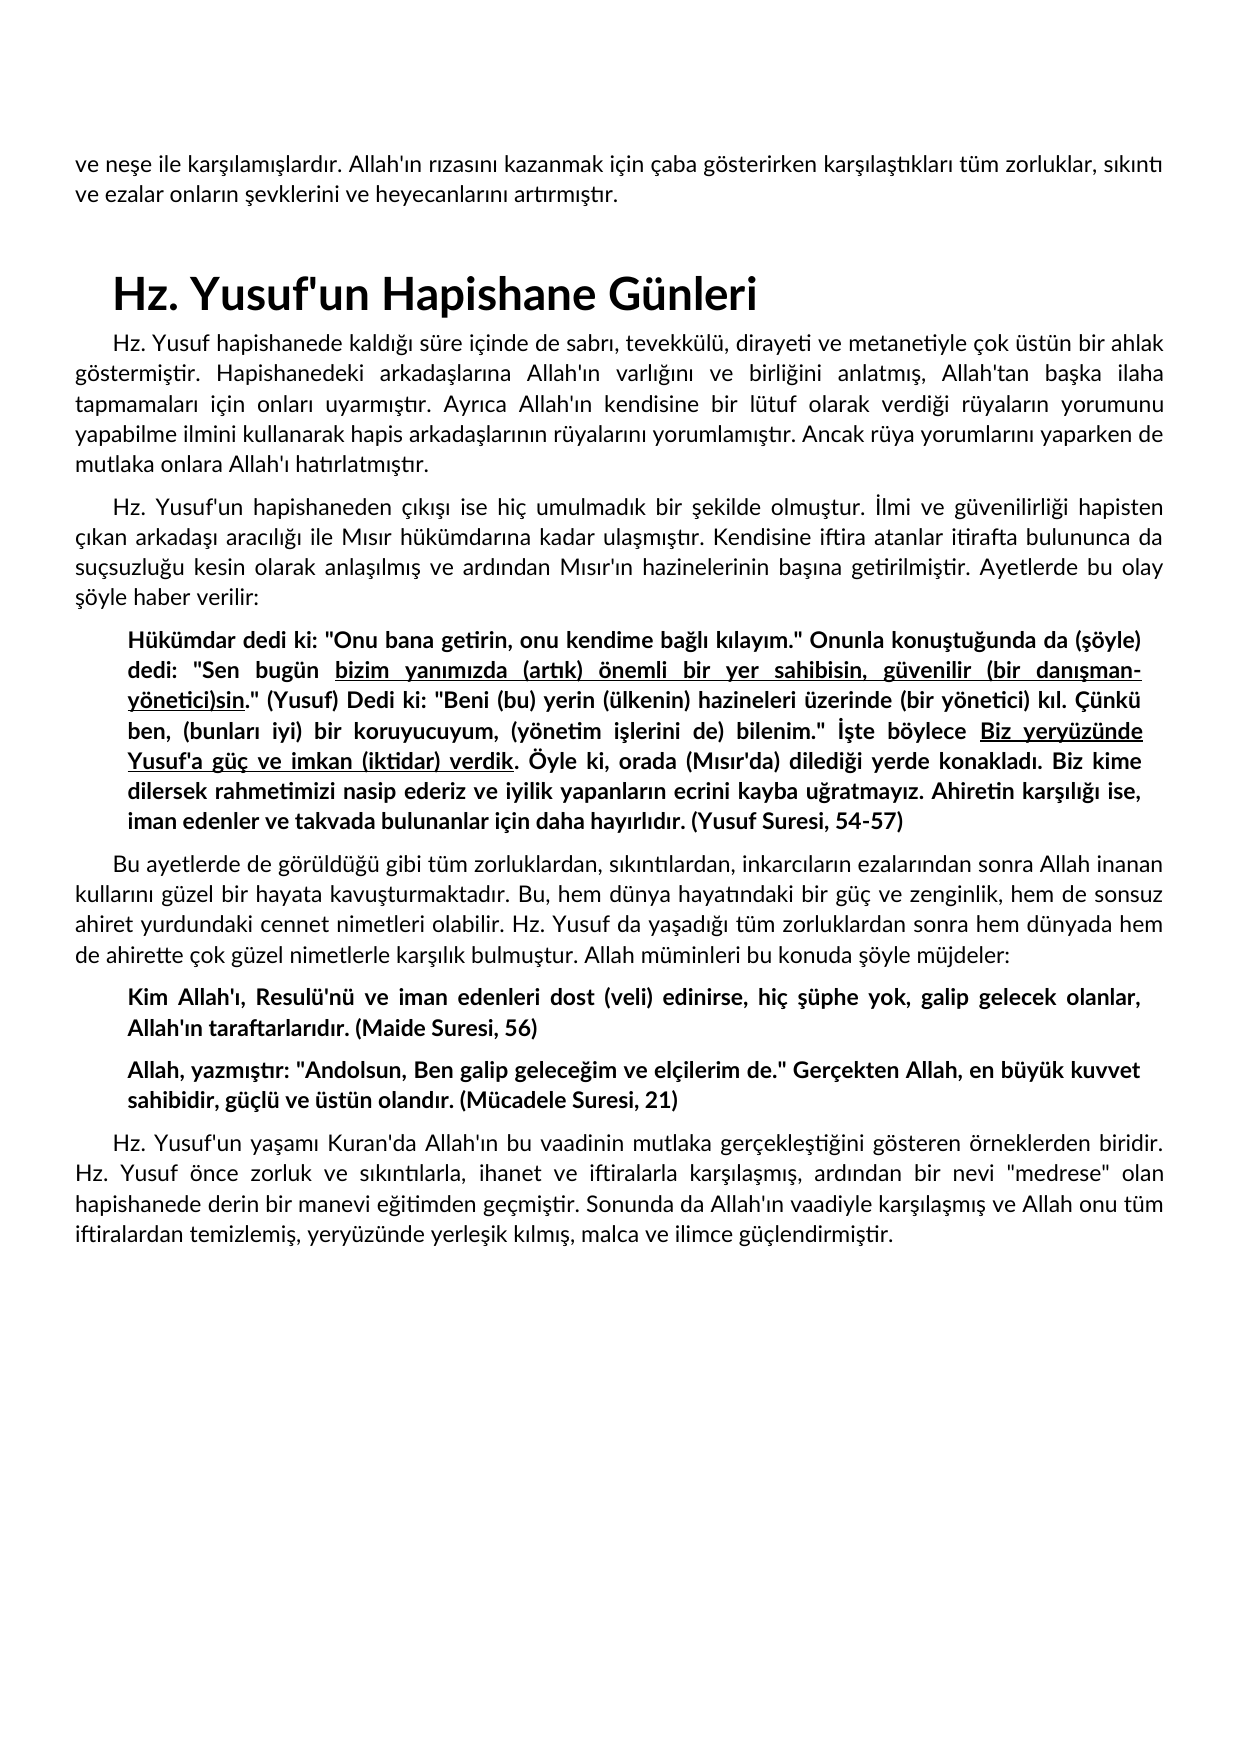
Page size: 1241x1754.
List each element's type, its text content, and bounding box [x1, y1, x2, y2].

text Hükümdar dedi ki: "Onu bana getirin, onu kendime bağlı kılayım." Onunla konuştuğunda da (şöyle) dedi: "Sen bugün bizim yanımızda (artık) önemli bir yer sahibisin, güvenilir (bir danışman-yönetici)sin." (Yusuf) Dedi ki: "Beni (bu) yerin (ülkenin) hazineleri üzerinde (bir yönetici) kıl. Çünkü ben, (bunları iyi) bir koruyucuyum, (yönetim işlerini de) bilenim." İşte böylece Biz yeryüzünde Yusuf'a güç ve imkan (iktidar) verdik. Öyle ki, orada (Mısır'da) dilediği yerde konakladı. Biz kime dilersek rahmetimizi nasip ederiz ve iyilik yapanların ecrini kayba uğratmayız. Ahiretin karşılığı ise, iman edenler ve takvada bulunanlar için daha hayırlıdır. (Yusuf Suresi, 54-57) [127, 626, 1143, 834]
text Hz. Yusuf hapishanede kaldığı süre içinde de sabrı, tevekkülü, dirayeti ve metanetiyle çok üstün bir ahlak göstermiştir. Hapishanedeki arkadaşlarına Allah'ın varlığını ve birliğini anlatmış, Allah'tan başka ilaha tapmamaları için onları uyarmıştır. Ayrıca Allah'ın kendisine bir lütuf olarak verdiği rüyaların yorumunu yapabilme ilmini kullanarak hapis arkadaşlarının rüyalarını yorumlamıştır. Ancak rüya yorumlarını yaparken de mutlaka onlara Allah'ı hatırlatmıştır. [75, 329, 1165, 477]
text Hz. Yusuf'un hapishaneden çıkışı ise hiç umulmadık bir şekilde olmuştur. İlmi ve güvenilirliği hapisten çıkan arkadaşı aracılığı ile Mısır hükümdarına kadar ulaşmıştır. Kendisine iftira atanlar itirafta bulununca da suçsuzluğu kesin olarak anlaşılmış ve ardından Mısır'ın hazinelerinin başına getirilmiştir. Ayetlerde bu olay şöyle haber verilir: [75, 492, 1165, 611]
text ve neşe ile karşılamışlardır. Allah'ın rızasını kazanmak için çaba gösterirken karşılaştıkları tüm zorluklar, sıkıntı ve ezalar onların şevklerini ve heyecanlarını artırmıştır. [75, 150, 1165, 208]
subtitle Hz. Yusuf'un Hapishane Günleri [112, 266, 1165, 321]
text Kim Allah'ı, Resulü'nü ve iman edenleri dost (veli) edinirse, hiç şüphe yok, galip gelecek olanlar, Allah'ın taraftarlarıdır. (Maide Suresi, 56) [127, 983, 1143, 1041]
text Allah, yazmıştır: "Andolsun, Ben galip geleceğim ve elçilerim de." Gerçekten Allah, en büyük kuvvet sahibidir, güçlü ve üstün olandır. (Mücadele Suresi, 21) [127, 1056, 1143, 1114]
text Bu ayetlerde de görüldüğü gibi tüm zorluklardan, sıkıntılardan, inkarcıların ezalarından sonra Allah inanan kullarını güzel bir hayata kavuşturmaktadır. Bu, hem dünya hayatındaki bir güç ve zenginlik, hem de sonsuz ahiret yurdundaki cennet nimetleri olabilir. Hz. Yusuf da yaşadığı tüm zorluklardan sonra hem dünyada hem de ahirette çok güzel nimetlerle karşılık bulmuştur. Allah müminleri bu konuda şöyle müjdeler: [75, 850, 1165, 968]
text Hz. Yusuf'un yaşamı Kuran'da Allah'ın bu vaadinin mutlaka gerçekleştiğini gösteren örneklerden biridir. Hz. Yusuf önce zorluk ve sıkıntılarla, ihanet ve iftiralarla karşılaşmış, ardından bir nevi "medrese" olan hapishanede derin bir manevi eğitimden geçmiştir. Sonunda da Allah'ın vaadiyle karşılaşmış ve Allah onu tüm iftiralardan temizlemiş, yeryüzünde yerleşik kılmış, malca ve ilimce güçlendirmiştir. [75, 1129, 1165, 1247]
